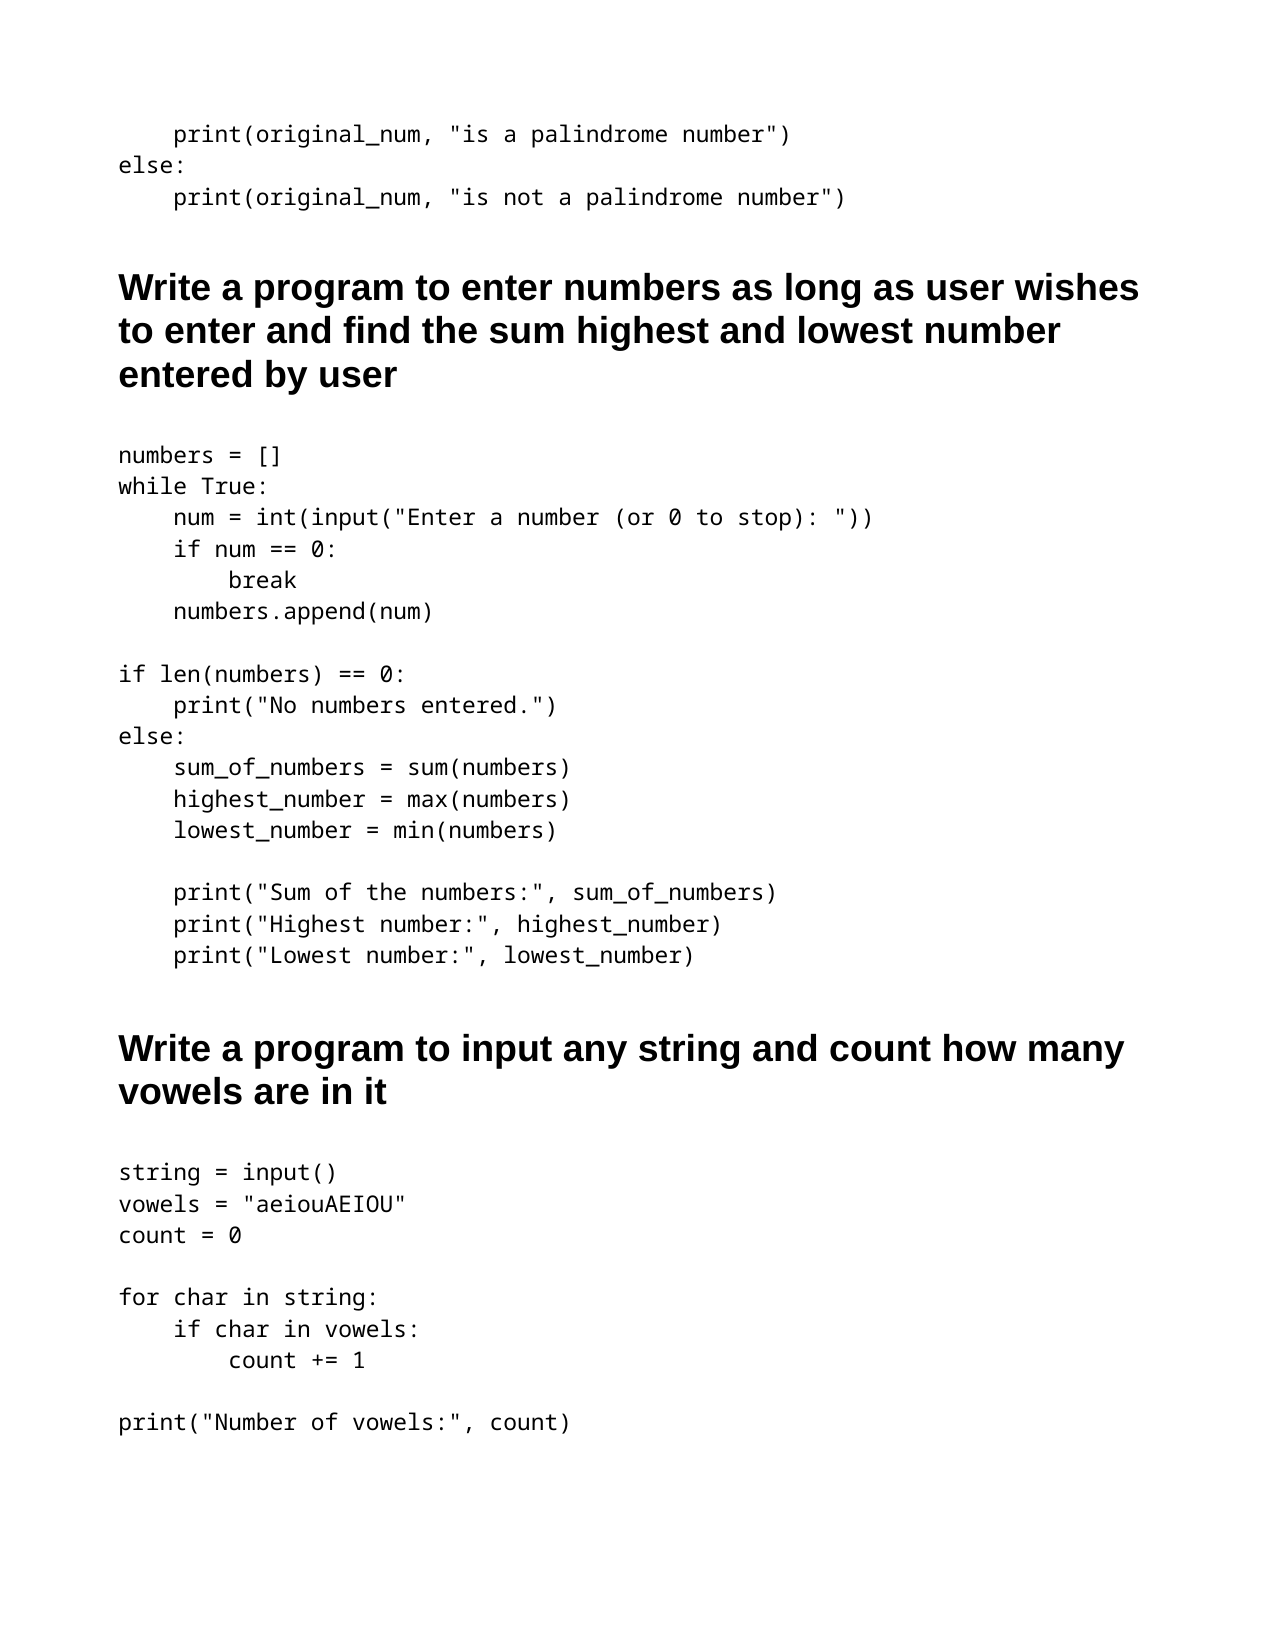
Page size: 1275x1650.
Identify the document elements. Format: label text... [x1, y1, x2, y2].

text print("Number of vowels:", count) [118, 1406, 1157, 1437]
text numbers = [] [118, 439, 1157, 470]
text if char in vowels: [118, 1312, 1157, 1344]
text if len(numbers) == 0: [118, 657, 1157, 689]
text print("Lowest number:", lowest_number) [118, 939, 1157, 970]
subtitle Write a program to input any string and count how many vowels are in it [118, 1026, 1157, 1112]
text lowest_number = min(numbers) [118, 814, 1157, 845]
text string = input() [118, 1156, 1157, 1187]
text print(original_num, "is not a palindrome number") [118, 181, 1157, 212]
text print("Highest number:", highest_number) [118, 907, 1157, 939]
text else: [118, 149, 1157, 181]
text sum_of_numbers = sum(numbers) [118, 751, 1157, 782]
text print("No numbers entered.") [118, 689, 1157, 720]
text numbers.append(num) [118, 595, 1157, 626]
text vowels = "aeiouAEIOU" [118, 1187, 1157, 1219]
text count = 0 [118, 1219, 1157, 1250]
subtitle Write a program to enter numbers as long as user wishes to enter and find the sum highest and lowest number entered by user [118, 266, 1157, 395]
text print("Sum of the numbers:", sum_of_numbers) [118, 876, 1157, 907]
text while True: [118, 470, 1157, 501]
text highest_number = max(numbers) [118, 782, 1157, 814]
text else: [118, 720, 1157, 751]
text if num == 0: [118, 532, 1157, 564]
text count += 1 [118, 1344, 1157, 1375]
text num = int(input("Enter a number (or 0 to stop): ")) [118, 501, 1157, 532]
text for char in string: [118, 1281, 1157, 1312]
text print(original_num, "is a palindrome number") [118, 118, 1157, 149]
text break [118, 564, 1157, 595]
